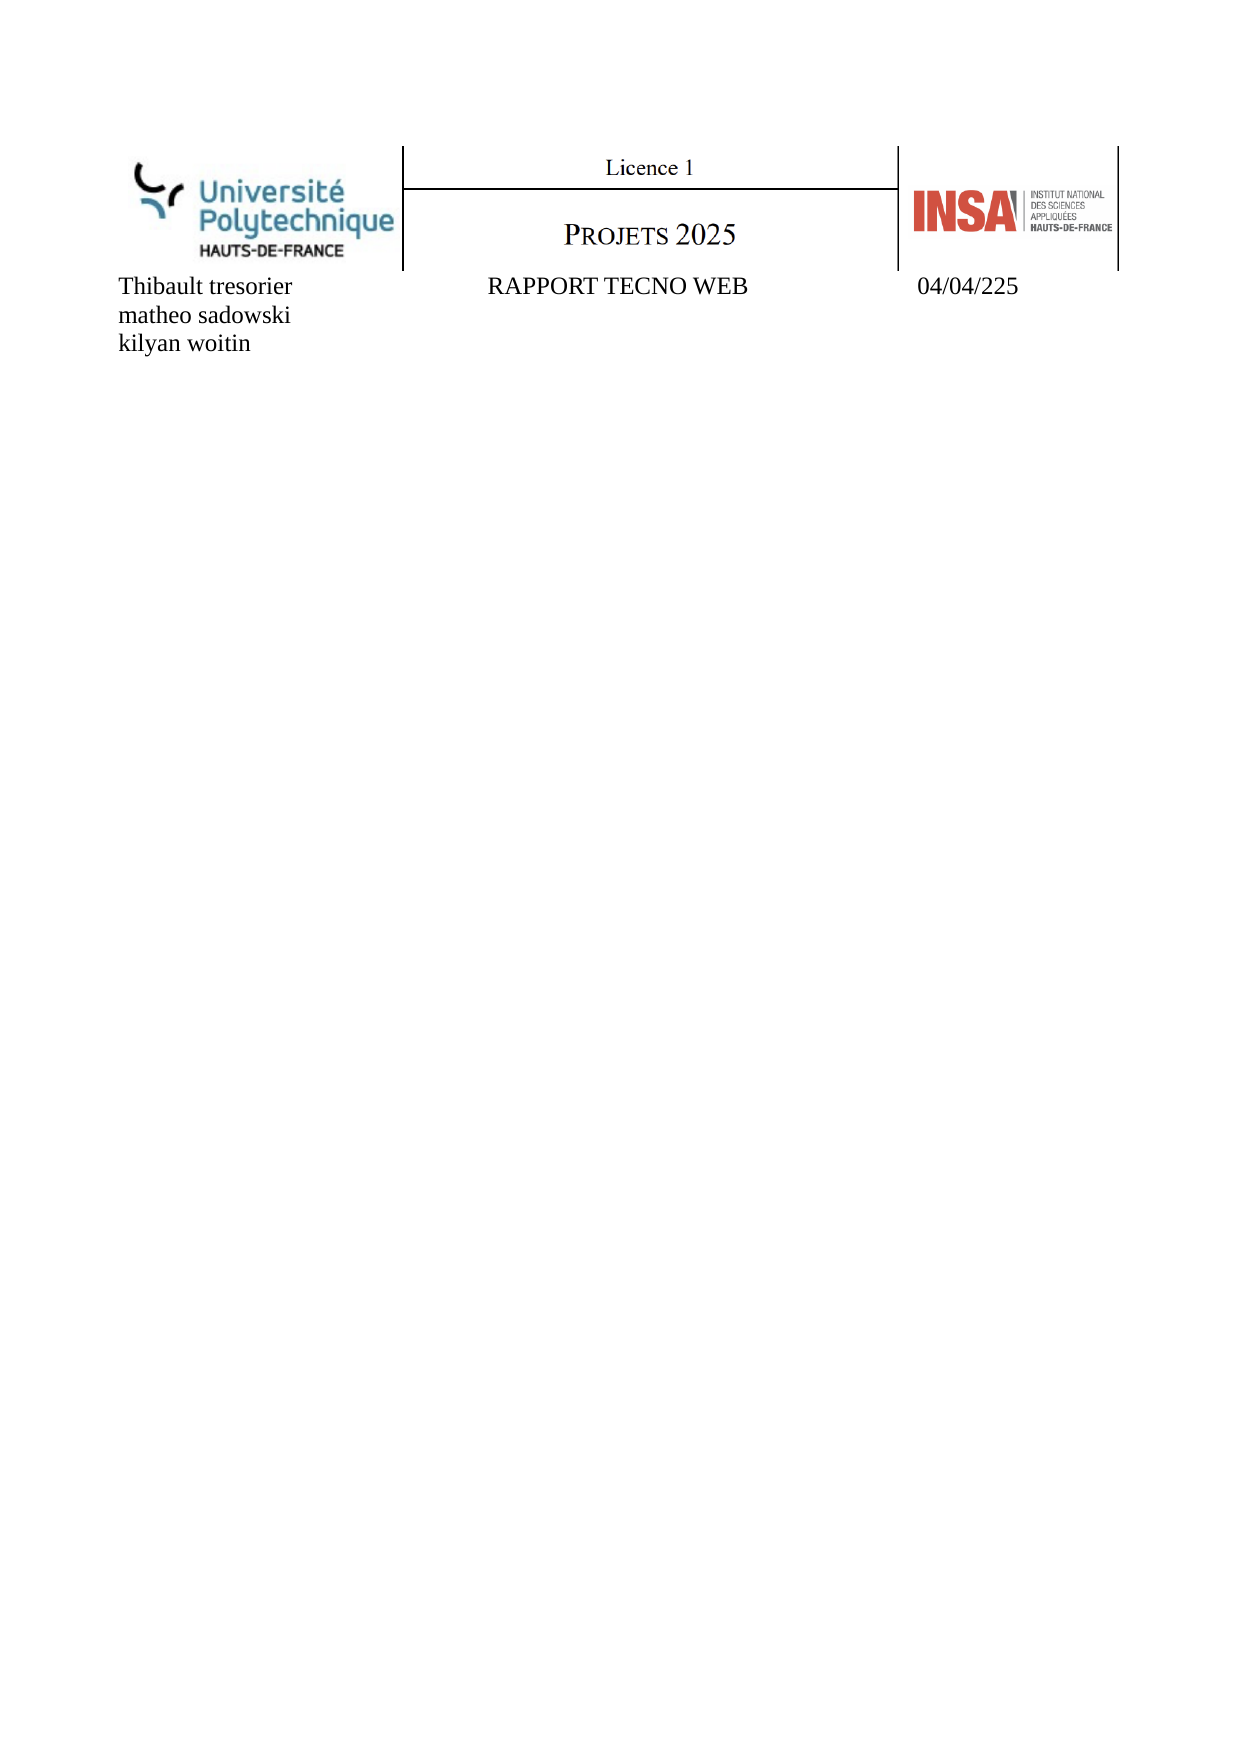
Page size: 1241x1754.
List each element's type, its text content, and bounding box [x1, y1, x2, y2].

text matheo sadowski [118, 300, 1122, 328]
text kilyan woitin [118, 328, 1122, 357]
text Thibault tresorier RAPPORT TECNO WEB 04/04/225 [118, 271, 1122, 300]
picture [118, 146, 1123, 271]
